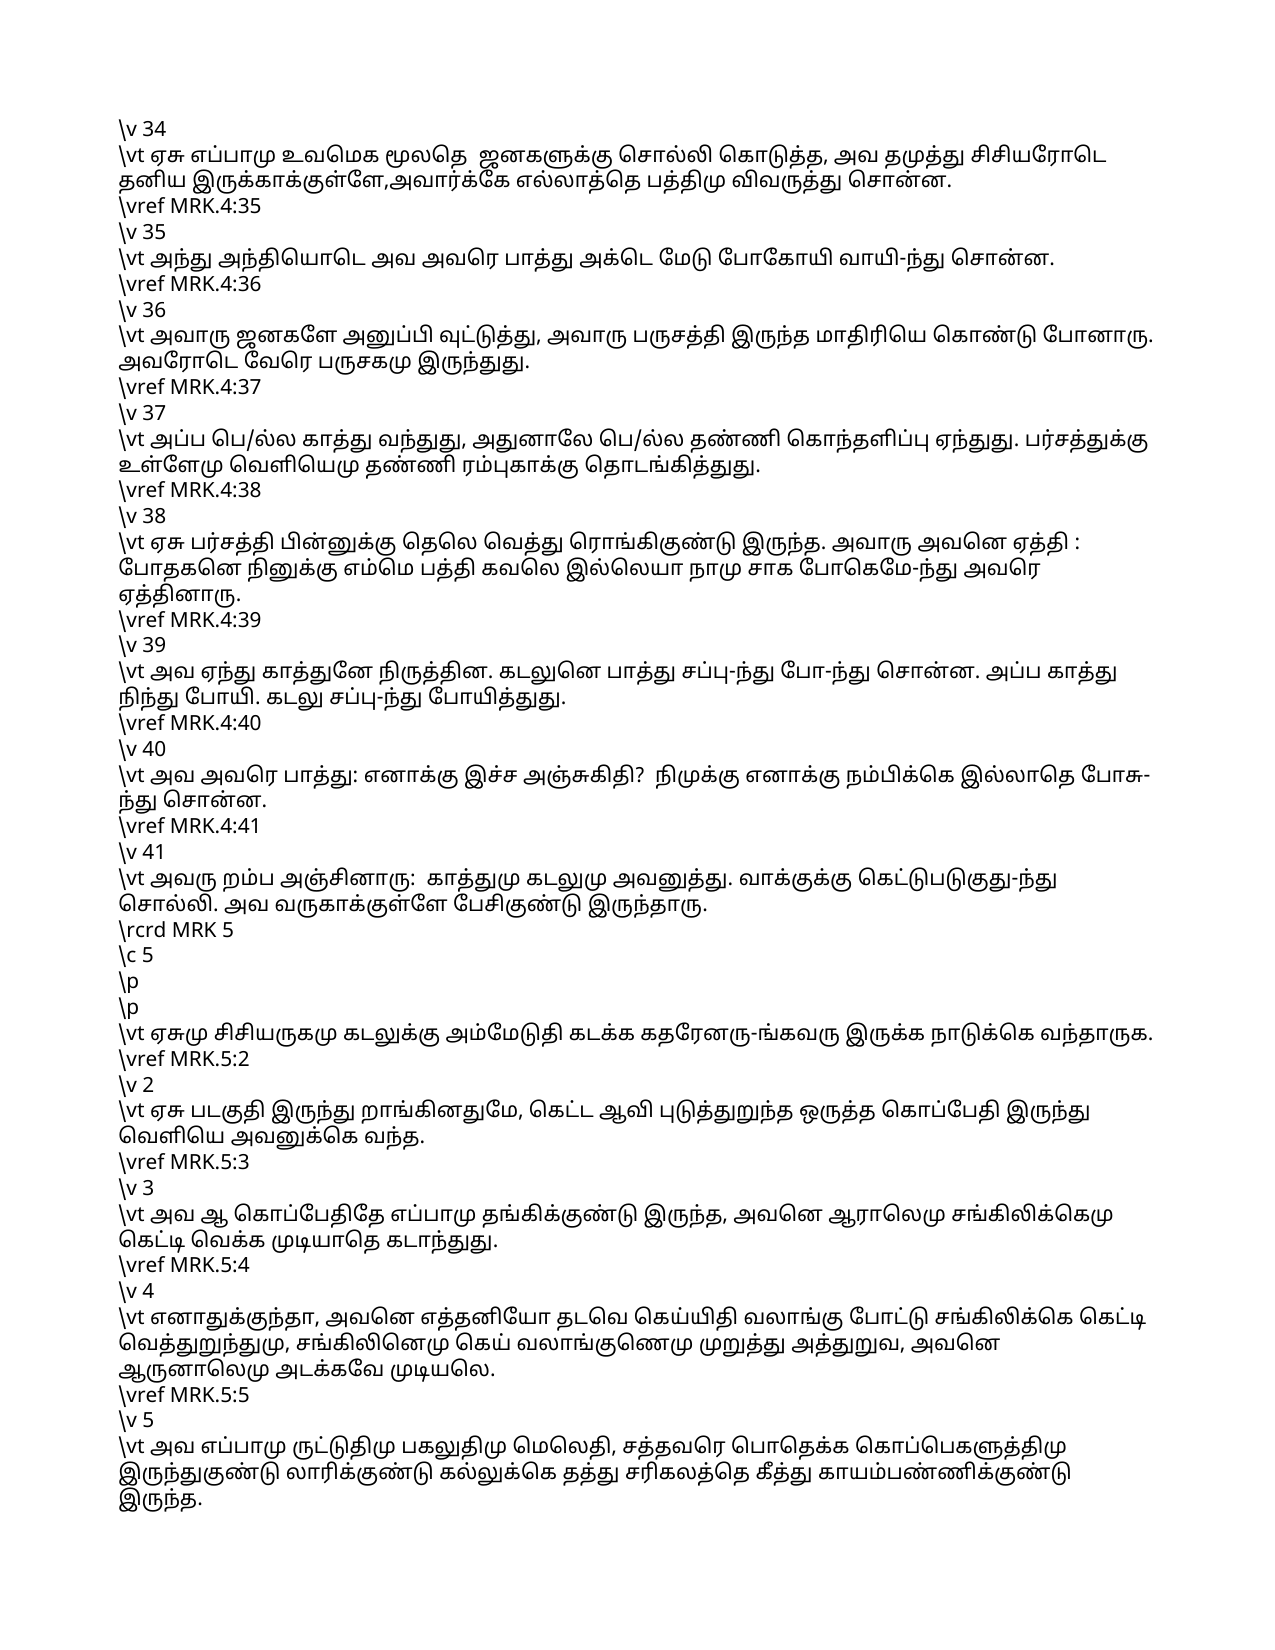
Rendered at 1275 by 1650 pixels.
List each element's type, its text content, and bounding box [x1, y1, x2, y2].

text \vt ஏசு எப்பாமு உவமெக மூலதெ ஜனகளுக்கு சொல்லி கொடுத்த, அவ தமுத்து சிசியரோடெ தனிய இருக்காக்குள்ளே,அவார்க்கே எல்லாத்தெ பத்திமு விவருத்து சொன்ன. [118, 144, 1157, 196]
text \vt ஏசுமு சிசியருகமு கடலுக்கு அம்மேடுதி கடக்க கதரேனரு-ங்கவரு இருக்க நாடுக்கெ வந்தாருக. [118, 1022, 1157, 1048]
text \vt எனாதுக்குந்தா, அவனெ எத்தனியோ தடவெ கெய்யிதி வலாங்கு போட்டு சங்கிலிக்கெ கெட்டி வெத்துறுந்துமு, சங்கிலினெமு கெய் வலாங்குணெமு முறுத்து அத்துறுவ, அவனெ ஆருனாலெமு அடக்கவே முடியலெ. [118, 1306, 1157, 1384]
text \v 39 [118, 635, 1157, 661]
text \v 38 [118, 506, 1157, 531]
text \v 3 [118, 1177, 1157, 1203]
text \v 34 [118, 118, 1157, 144]
text \vref MRK.5:4 [118, 1255, 1157, 1281]
text \v 41 [118, 841, 1157, 867]
text \vt அவாரு ஜனகளே அனுப்பி வுட்டுத்து, அவாரு பருசத்தி இருந்த மாதிரியெ கொண்டு போனாரு. அவரோடெ வேரெ பருசகமு இருந்துது. [118, 325, 1157, 376]
text \vt அவ ஆ கொப்பேதிதே எப்பாமு தங்கிக்குண்டு இருந்த, அவனெ ஆராலெமு சங்கிலிக்கெமு கெட்டி வெக்க முடியாதெ கடாந்துது. [118, 1203, 1157, 1255]
text \v 2 [118, 1074, 1157, 1100]
text \vt அந்து அந்தியொடெ அவ அவரெ பாத்து அக்டெ மேடு போகோயி வாயி-ந்து சொன்ன. [118, 247, 1157, 273]
text \vref MRK.4:36 [118, 273, 1157, 299]
text \vref MRK.4:35 [118, 196, 1157, 221]
text \v 37 [118, 402, 1157, 428]
text \vref MRK.4:37 [118, 376, 1157, 402]
text \v 5 [118, 1410, 1157, 1436]
text \vt ஏசு பர்சத்தி பின்னுக்கு தெலெ வெத்து ரொங்கிகுண்டு இருந்த. அவாரு அவனெ ஏத்தி : போதகனெ நினுக்கு எம்மெ பத்தி கவலெ இல்லெயா நாமு சாக போகெமே-ந்து அவரெ ஏத்தினாரு. [118, 531, 1157, 609]
text \vref MRK.4:41 [118, 816, 1157, 841]
text \vref MRK.4:38 [118, 480, 1157, 506]
text \vref MRK.5:2 [118, 1048, 1157, 1074]
text \vref MRK.5:3 [118, 1151, 1157, 1177]
text \v 40 [118, 738, 1157, 764]
text \v 35 [118, 221, 1157, 247]
text \p [118, 971, 1157, 996]
text \rcrd MRK 5 [118, 919, 1157, 945]
text \v 36 [118, 299, 1157, 325]
text \vt அவ ஏந்து காத்துனே நிருத்தின. கடலுனெ பாத்து சப்பு-ந்து போ-ந்து சொன்ன. அப்ப காத்து நிந்து போயி. கடலு சப்பு-ந்து போயித்துது. [118, 661, 1157, 712]
text \vt அவரு றம்ப அஞ்சினாரு: காத்துமு கடலுமு அவனுத்து. வாக்குக்கு கெட்டுபடுகுது-ந்து சொல்லி. அவ வருகாக்குள்ளே பேசிகுண்டு இருந்தாரு. [118, 867, 1157, 919]
text \vt அப்ப பெ/ல்ல காத்து வந்துது, அதுனாலே பெ/ல்ல தண்ணி கொந்தளிப்பு ஏந்துது. பர்சத்துக்கு உள்ளேமு வெளியெமு தண்ணி ரம்புகாக்கு தொடங்கித்துது. [118, 428, 1157, 480]
text \vt அவ எப்பாமு ருட்டுதிமு பகலுதிமு மெலெதி, சத்தவரெ பொதெக்க கொப்பெகளுத்திமு இருந்துகுண்டு லாரிக்குண்டு கல்லுக்கெ தத்து சரிகலத்தெ கீத்து காயம்பண்ணிக்குண்டு இருந்த. [118, 1436, 1157, 1513]
text \vref MRK.4:39 [118, 609, 1157, 635]
text \vref MRK.5:5 [118, 1384, 1157, 1410]
text \p [118, 996, 1157, 1022]
text \vt அவ அவரெ பாத்து: எனாக்கு இச்ச அஞ்சுகிதி? நிமுக்கு எனாக்கு நம்பிக்கெ இல்லாதெ போசு-ந்து சொன்ன. [118, 764, 1157, 816]
text \c 5 [118, 945, 1157, 971]
text \v 4 [118, 1281, 1157, 1306]
text \vref MRK.4:40 [118, 712, 1157, 738]
text \vt ஏசு படகுதி இருந்து றாங்கினதுமே, கெட்ட ஆவி புடுத்துறுந்த ஒருத்த கொப்பேதி இருந்து வெளியெ அவனுக்கெ வந்த. [118, 1100, 1157, 1151]
